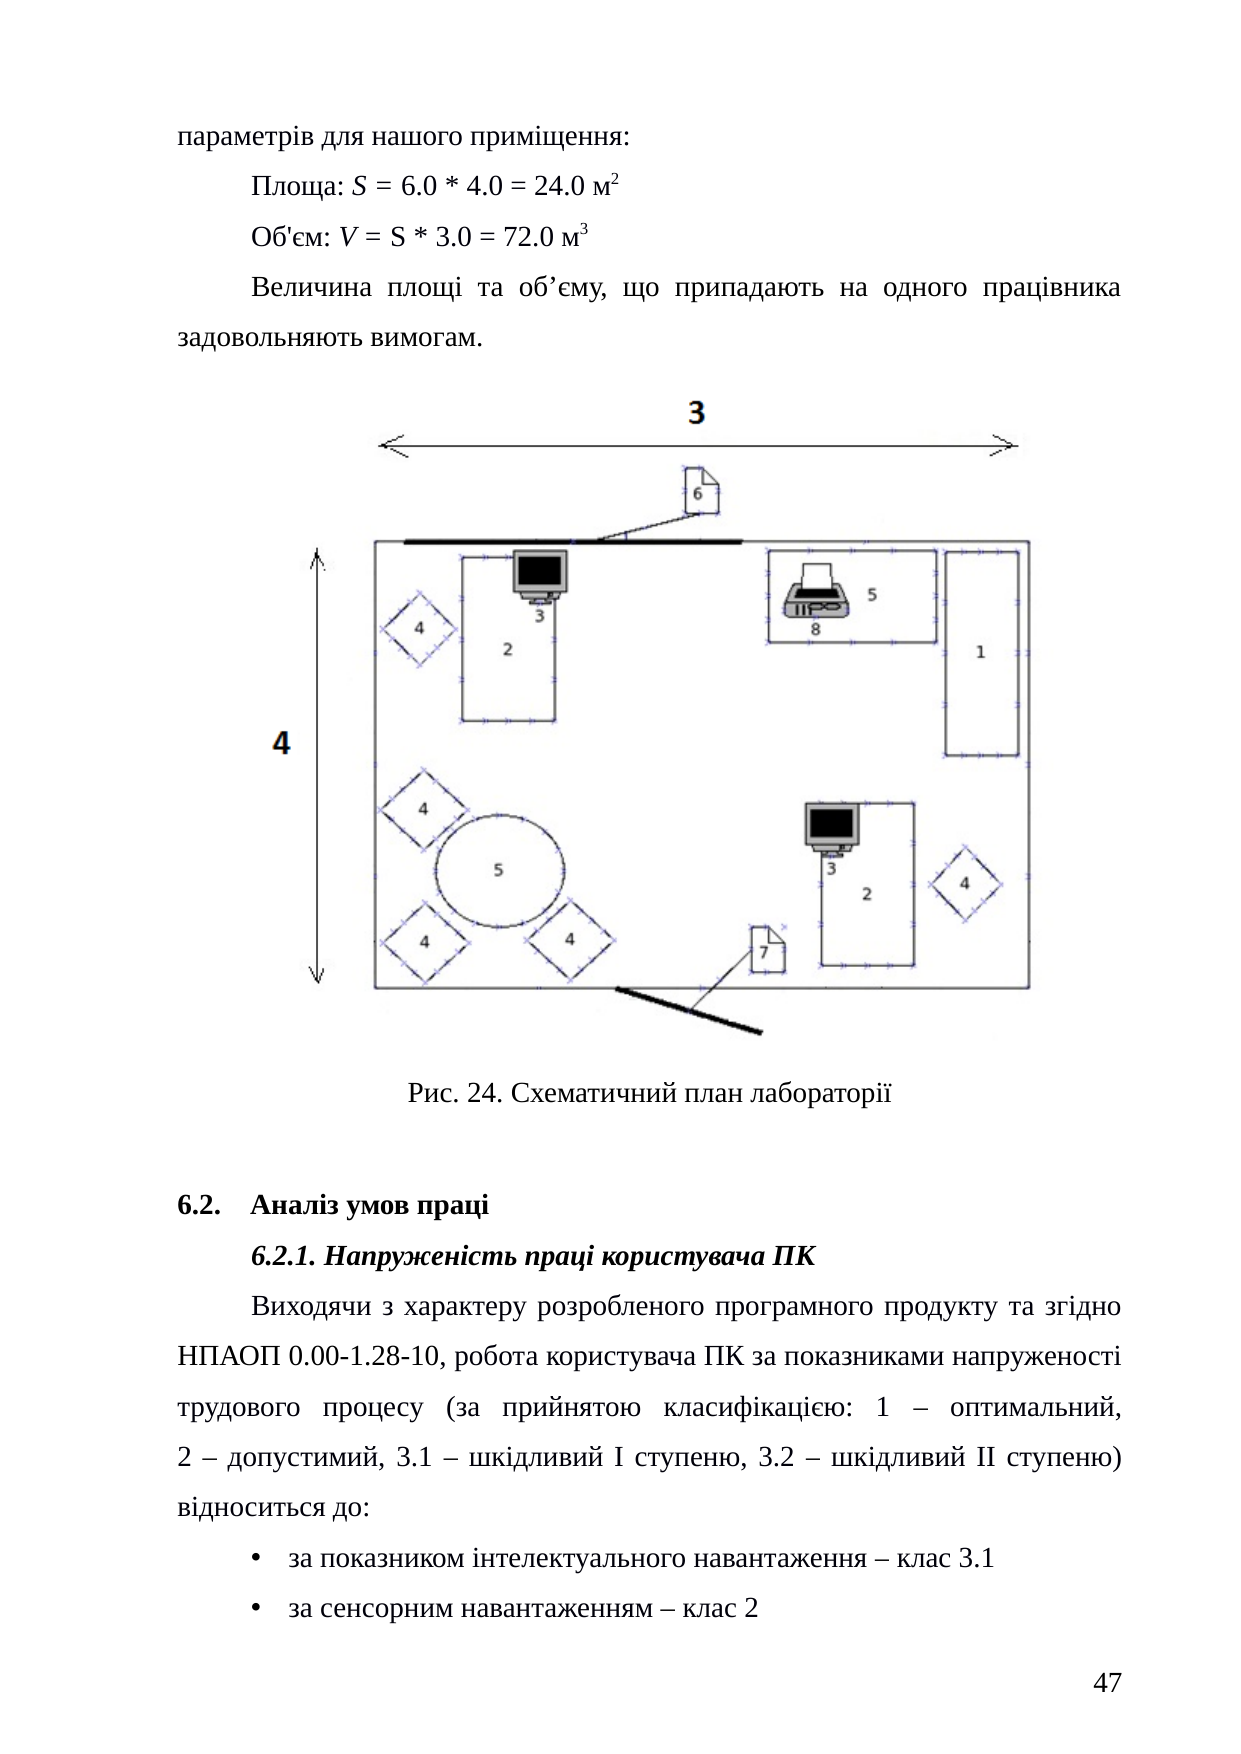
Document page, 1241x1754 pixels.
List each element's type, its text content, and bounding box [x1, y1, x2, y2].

list за сенсорним навантаженням – клас 2 [251, 1590, 1122, 1624]
text Площа: S = 6.0 * 4.0 = 24.0 м2 [177, 168, 1122, 202]
list за показником інтелектуального навантаження – клас 3.1 [251, 1540, 1122, 1573]
subtitle 6.2. Аналіз умов праці [177, 1187, 1122, 1221]
text 6.2.1. Напруженість праці користувача ПК [177, 1238, 1122, 1271]
text Об'єм: V = S * 3.0 = 72.0 м3 [177, 219, 1122, 252]
text Виходячи з характеру розробленого програмного продукту та згідно НПАОП 0.00-1.28-10, робота користувача ПК за показниками напруженості трудового процесу (за прийнятою класифікацією: 1 – оптимальний, 2 – допустимий, 3.1 – шкідливий І ступеню, 3.2 – шкідливий ІІ ступеню) відноситься до: [177, 1288, 1122, 1523]
text Рис. 24. Схематичний план лабораторії [177, 1075, 1122, 1108]
text параметрів для нашого приміщення: [177, 118, 1122, 152]
picture [238, 389, 1061, 1051]
text Величина площі та об’єму, що припадають на одного працівника задовольняють вимогам. [177, 269, 1122, 353]
